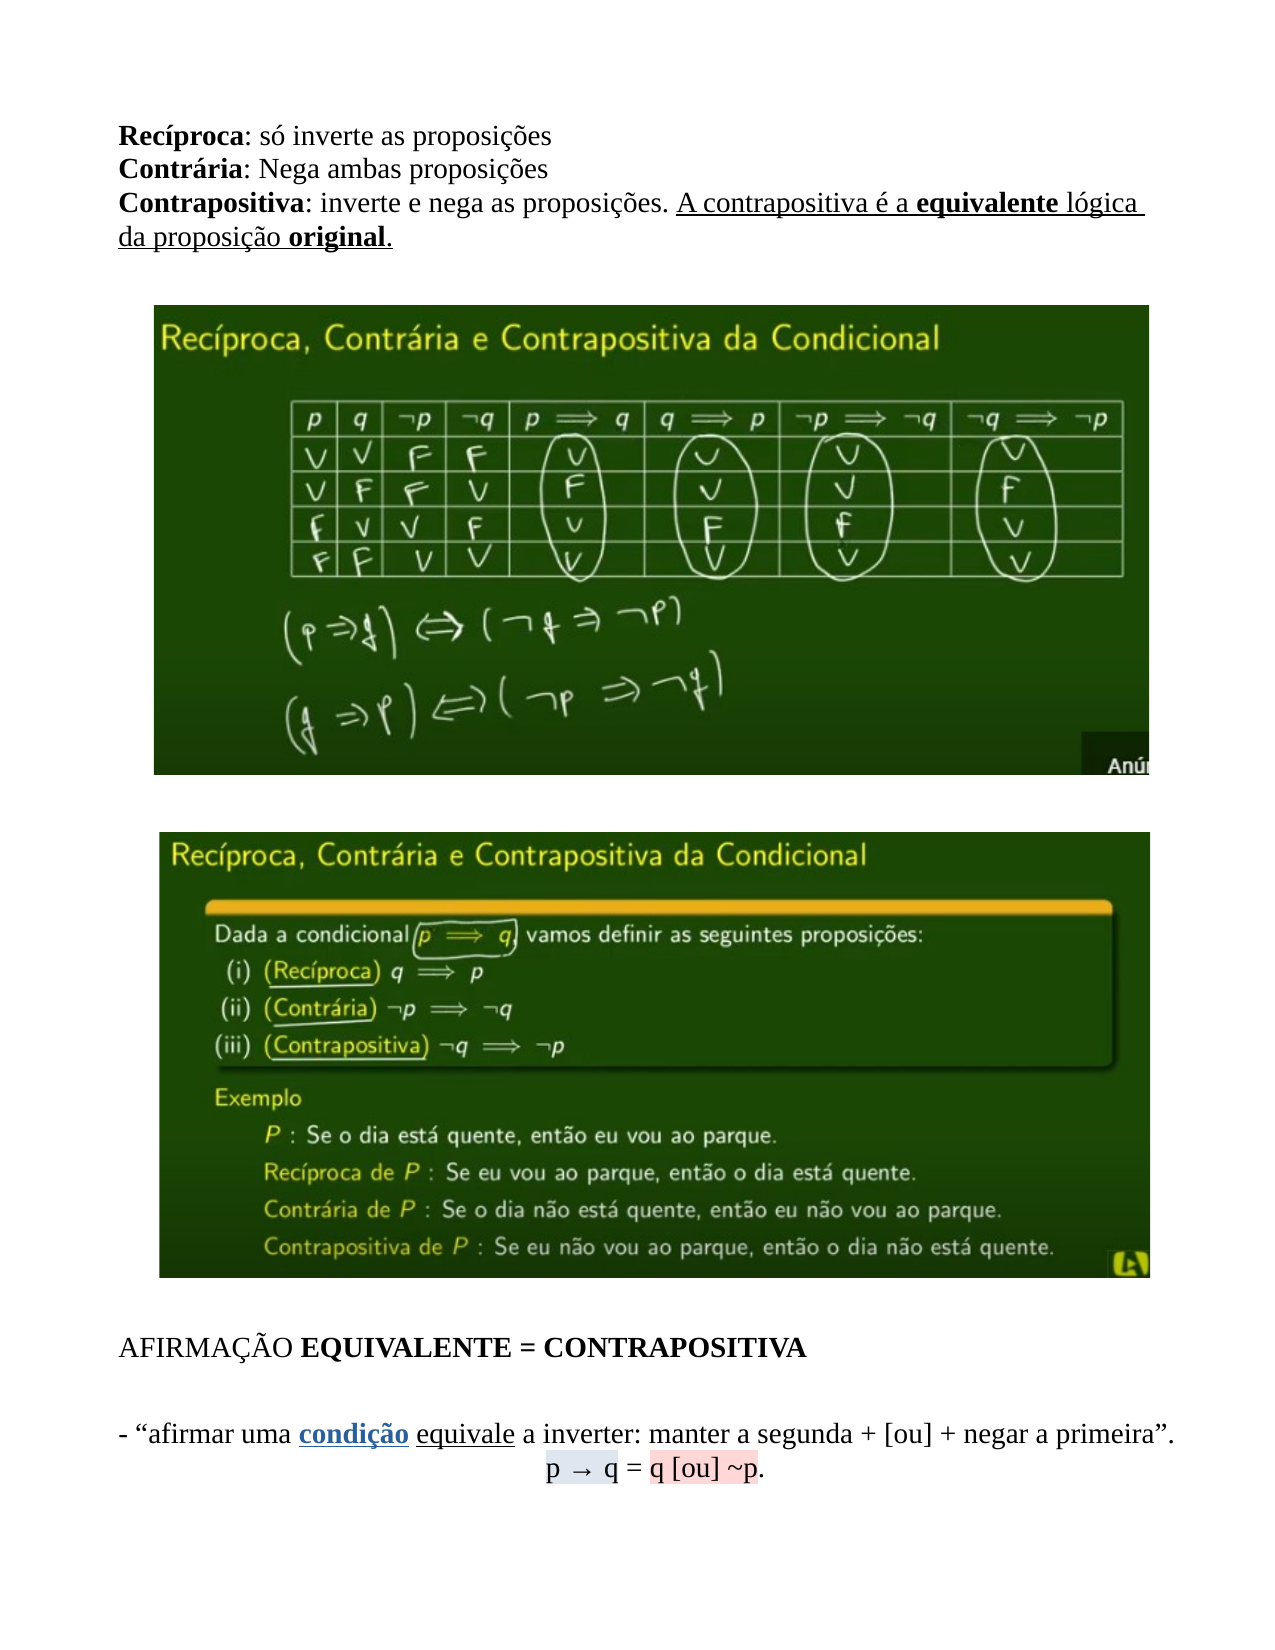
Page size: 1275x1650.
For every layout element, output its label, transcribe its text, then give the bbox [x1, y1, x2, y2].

picture [159, 832, 1150, 1278]
text Contrária: Nega ambas proposições [118, 152, 1157, 185]
text AFIRMAÇÃO EQUIVALENTE = CONTRAPOSITIVA [118, 1330, 1192, 1364]
text p → q = q [ou] ~p. [118, 1450, 1192, 1484]
text Contrapositiva: inverte e nega as proposições. A contrapositiva é a equivalente lógica da proposição original. [118, 185, 1157, 252]
picture [153, 305, 1150, 775]
text - “afirmar uma condição equivale a inverter: manter a segunda + [ou] + negar a primeira”. [118, 1417, 1192, 1450]
text Recíproca: só inverte as proposições [118, 118, 1157, 152]
